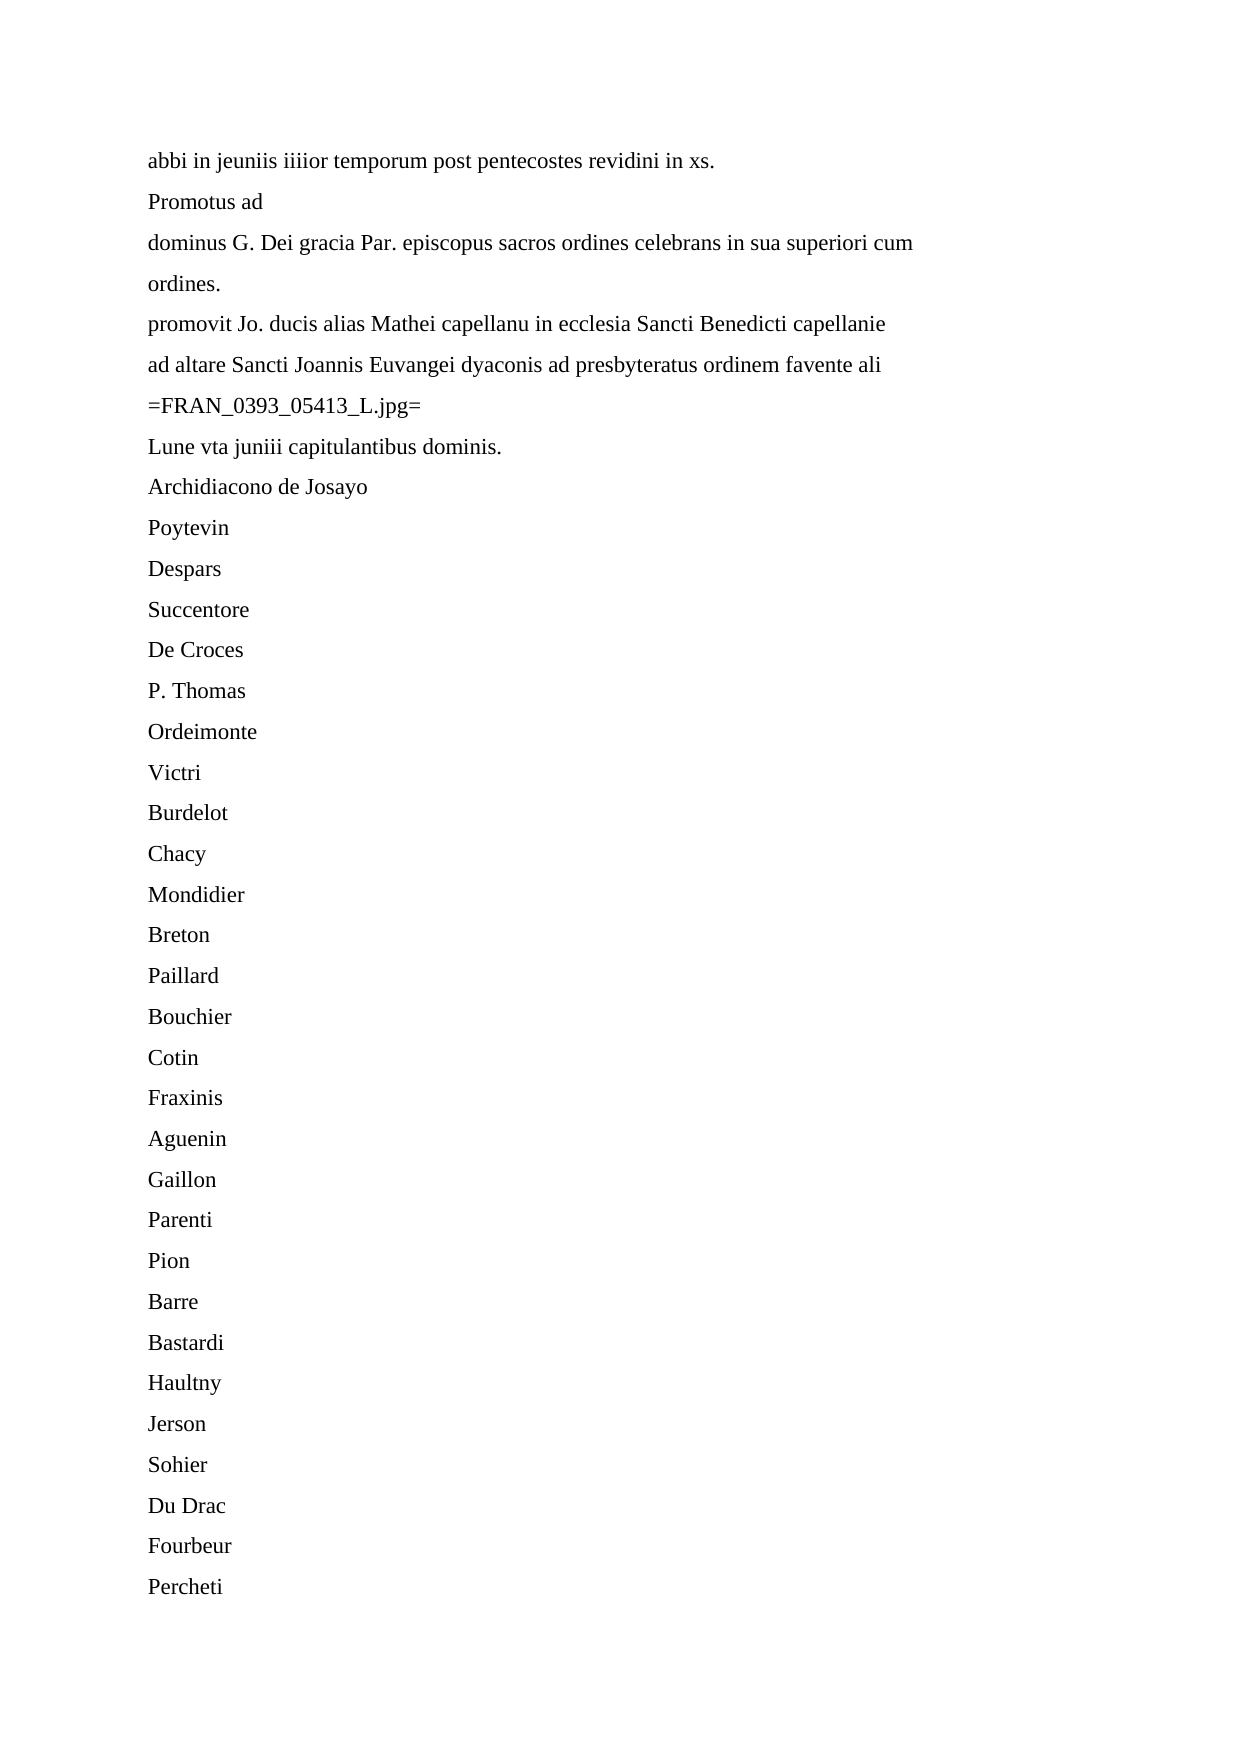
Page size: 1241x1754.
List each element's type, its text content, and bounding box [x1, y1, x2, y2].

text Du Drac [148, 1492, 1093, 1518]
text Victri [148, 758, 1093, 785]
text Fourbeur [148, 1532, 1093, 1559]
text Paillard [148, 962, 1093, 988]
text Bastardi [148, 1329, 1093, 1355]
text dominus G. Dei gracia Par. episcopus sacros ordines celebrans in sua superiori cum [148, 229, 1093, 255]
text Jerson [148, 1410, 1093, 1437]
text De Croces [148, 636, 1093, 663]
text Mondidier [148, 881, 1093, 907]
text ad altare Sancti Joannis Euvangei dyaconis ad presbyteratus ordinem favente ali [148, 351, 1093, 378]
text P. Thomas [148, 677, 1093, 703]
text Poytevin [148, 514, 1093, 541]
text Sohier [148, 1451, 1093, 1477]
text Burdelot [148, 799, 1093, 826]
text abbi in jeuniis iiiior temporum post pentecostes revidini in xs. [148, 148, 1093, 174]
text Fraxinis [148, 1084, 1093, 1111]
text Haultny [148, 1369, 1093, 1396]
text promovit Jo. ducis alias Mathei capellanu in ecclesia Sancti Benedicti capellanie [148, 311, 1093, 337]
text Succentore [148, 596, 1093, 622]
text Gaillon [148, 1166, 1093, 1192]
text Percheti [148, 1573, 1093, 1599]
text ordines. [148, 270, 1093, 296]
text Parenti [148, 1207, 1093, 1233]
text Aguenin [148, 1125, 1093, 1151]
text Bouchier [148, 1003, 1093, 1029]
text Archidiacono de Josayo [148, 473, 1093, 500]
text Cotin [148, 1044, 1093, 1070]
text Barre [148, 1288, 1093, 1314]
text =FRAN_0393_05413_L.jpg= [148, 392, 1093, 418]
text Ordeimonte [148, 718, 1093, 744]
text Despars [148, 555, 1093, 581]
text Breton [148, 921, 1093, 948]
text Pion [148, 1247, 1093, 1274]
text Promotus ad [148, 188, 1093, 215]
text Lune vta juniii capitulantibus dominis. [148, 433, 1093, 459]
text Chacy [148, 840, 1093, 866]
